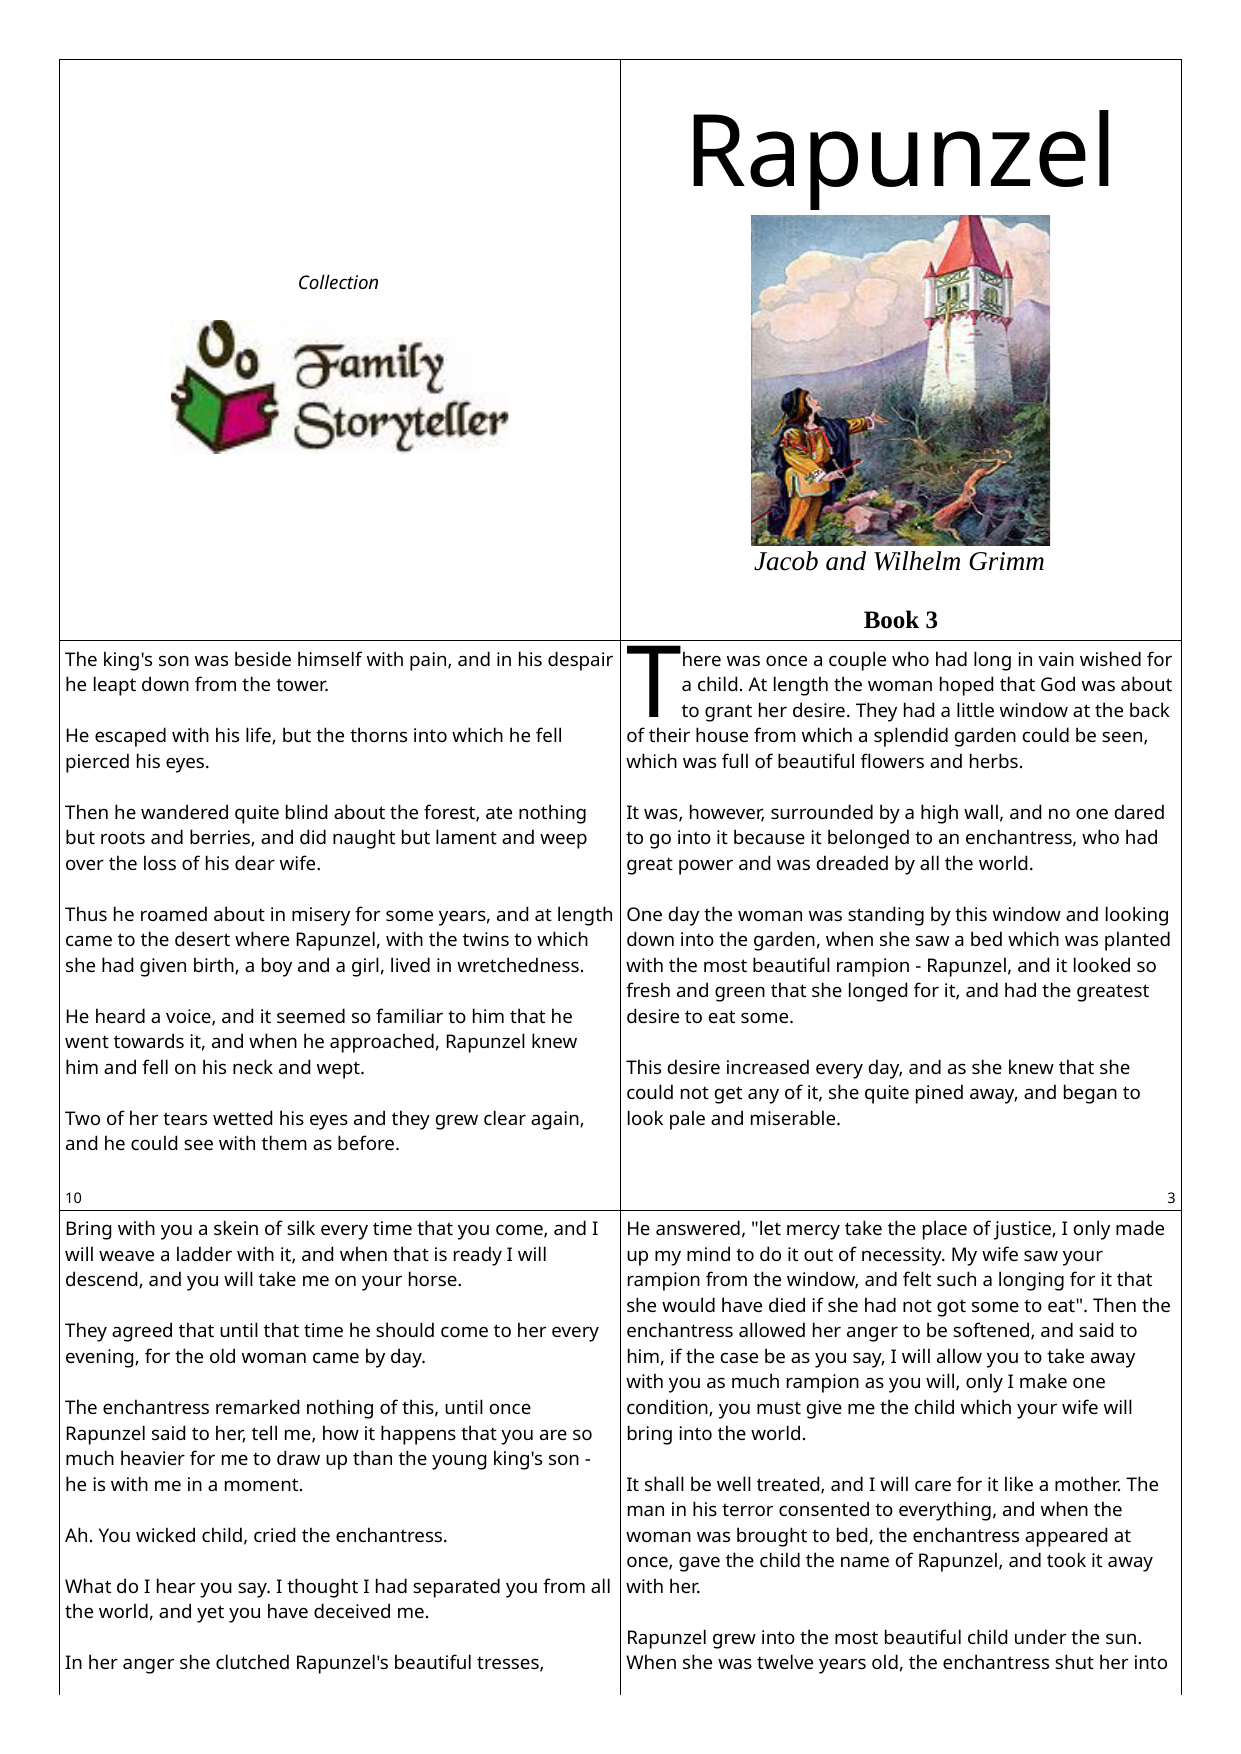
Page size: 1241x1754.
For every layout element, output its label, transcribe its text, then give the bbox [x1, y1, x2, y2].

table_header Rapunzel Jacob and Wilhelm Grimm Book 3 [621, 60, 1181, 640]
table_cell The king's son was beside himself with pain, and in his despair he leapt down from the tower. He escaped with his life, but the thorns into which he fell pierced his eyes. Then he wandered quite blind about the forest, ate nothing but roots and berries, and did naught but lament and weep over the loss of his dear wife. Thus he roamed about in misery for some years, and at length came to the desert where Rapunzel, with the twins to which she had given birth, a boy and a girl, lived in wretchedness. He heard a voice, and it seemed so familiar to him that he went towards it, and when he approached, Rapunzel knew him and fell on his neck and wept. Two of her tears wetted his eyes and they grew clear again, and he could see with them as before. [60, 641, 620, 1188]
table_cell 3 [621, 1188, 1181, 1209]
table_header Collection [60, 60, 620, 640]
picture [751, 215, 1050, 546]
table_cell He answered, "let mercy take the place of justice, I only made up my mind to do it out of necessity. My wife saw your rampion from the window, and felt such a longing for it that she would have died if she had not got some to eat". Then the enchantress allowed her anger to be softened, and said to him, if the case be as you say, I will allow you to take away with you as much rampion as you will, only I make one condition, you must give me the child which your wife will bring into the world. It shall be well treated, and I will care for it like a mother. The man in his terror consented to everything, and when the woman was brought to bed, the enchantress appeared at once, gave the child the name of Rapunzel, and took it away with her. Rapunzel grew into the most beautiful child under the sun. When she was twelve years old, the enchantress shut her into [621, 1211, 1181, 1695]
table_cell Bring with you a skein of silk every time that you come, and I will weave a ladder with it, and when that is ready I will descend, and you will take me on your horse. They agreed that until that time he should come to her every evening, for the old woman came by day. The enchantress remarked nothing of this, until once Rapunzel said to her, tell me, how it happens that you are so much heavier for me to draw up than the young king's son - he is with me in a moment. Ah. You wicked child, cried the enchantress. What do I hear you say. I thought I had separated you from all the world, and yet you have deceived me. In her anger she clutched Rapunzel's beautiful tresses, [60, 1211, 620, 1695]
table_cell 10 [60, 1188, 620, 1209]
table_cell There was once a couple who had long in vain wished for a child. At length the woman hoped that God was about to grant her desire. They had a little window at the back of their house from which a splendid garden could be seen, which was full of beautiful flowers and herbs. It was, however, surrounded by a high wall, and no one dared to go into it because it belonged to an enchantress, who had great power and was dreaded by all the world. One day the woman was standing by this window and looking down into the garden, when she saw a bed which was planted with the most beautiful rampion - Rapunzel, and it looked so fresh and green that she longed for it, and had the greatest desire to eat some. This desire increased every day, and as she knew that she could not get any of it, she quite pined away, and began to look pale and miserable. [621, 641, 1181, 1188]
picture [170, 320, 509, 454]
